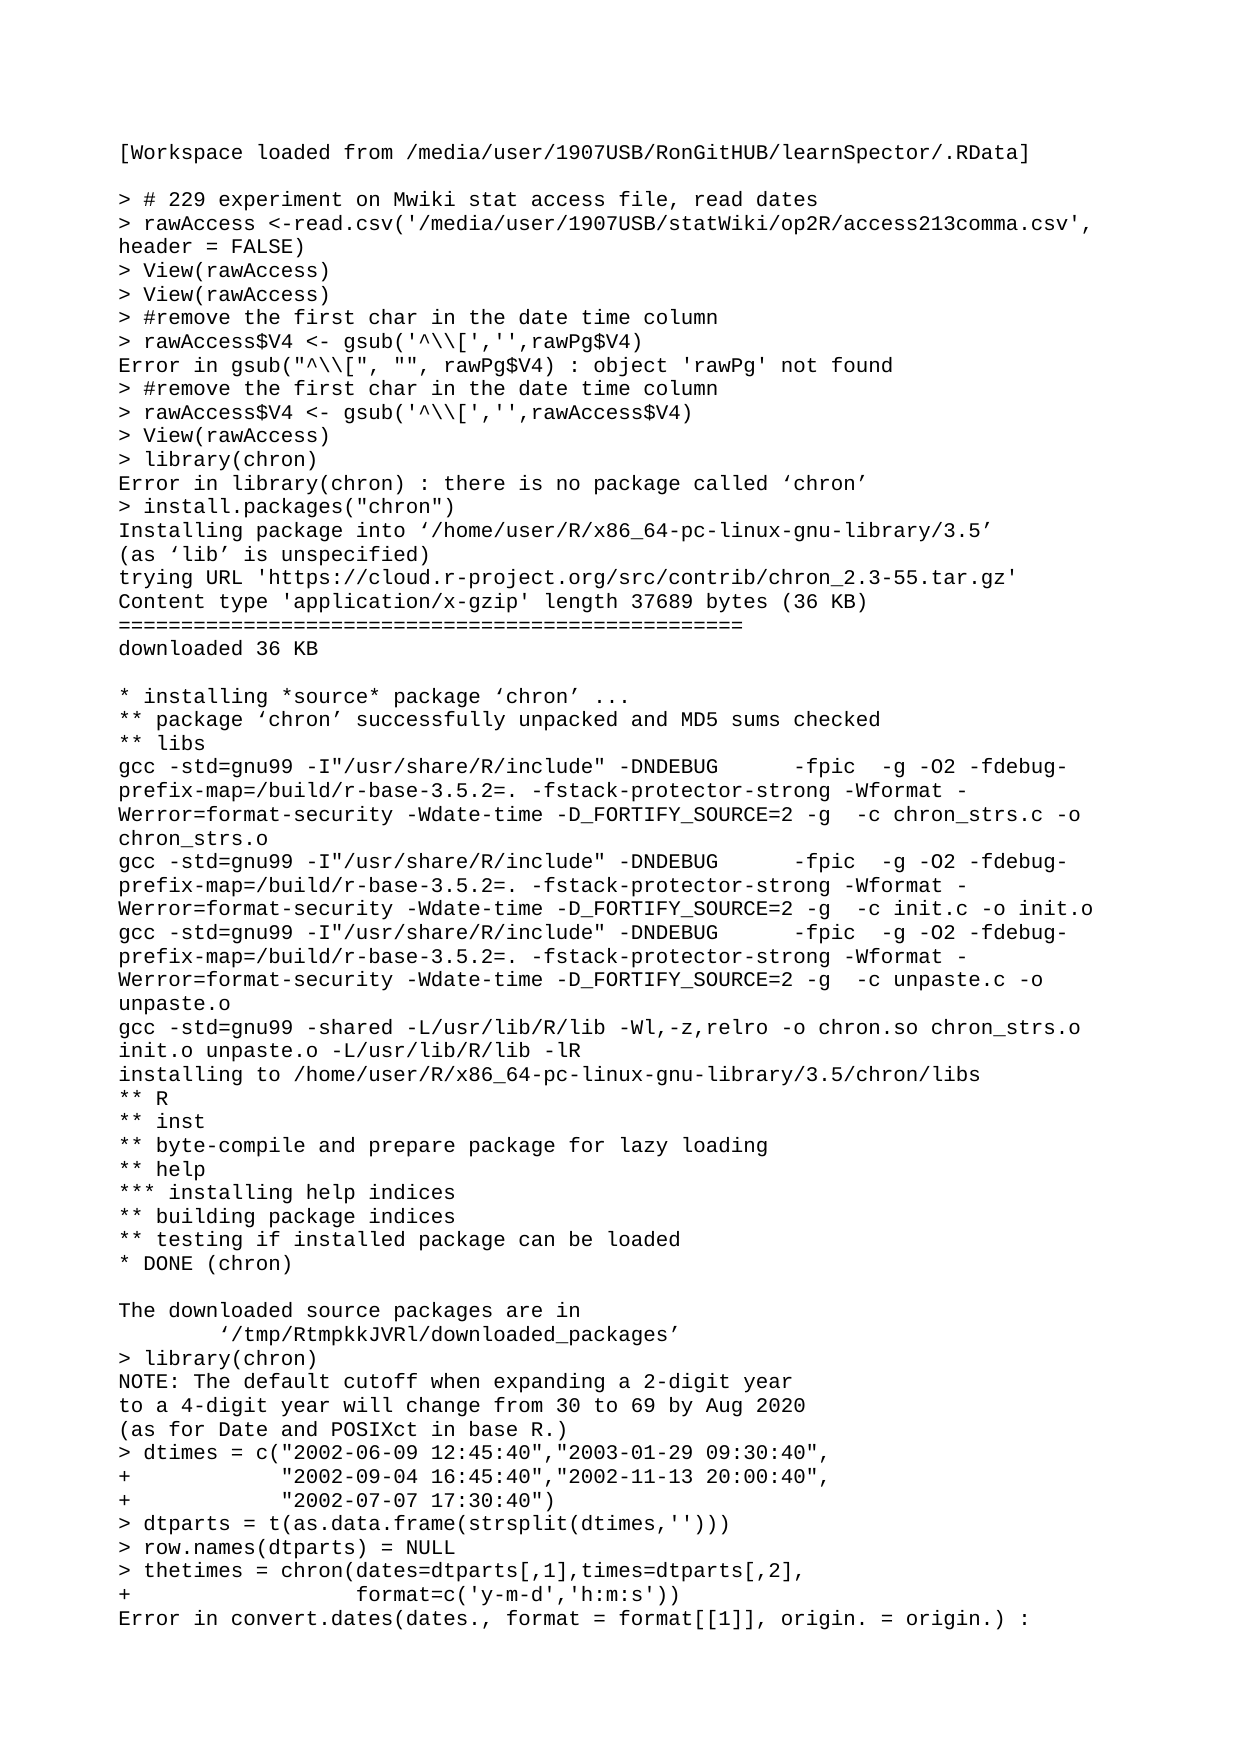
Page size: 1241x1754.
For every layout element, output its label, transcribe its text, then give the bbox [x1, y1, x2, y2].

text > install.packages("chron") [118, 496, 1122, 520]
text * installing *source* package ‘chron’ ... [118, 686, 1122, 709]
text NOTE: The default cutoff when expanding a 2-digit year [118, 1371, 1122, 1395]
text installing to /home/user/R/x86_64-pc-linux-gnu-library/3.5/chron/libs [118, 1064, 1122, 1088]
text ** byte-compile and prepare package for lazy loading [118, 1135, 1122, 1158]
text Error in convert.dates(dates., format = format[[1]], origin. = origin.) : [118, 1608, 1122, 1631]
text ‘/tmp/RtmpkkJVRl/downloaded_packages’ [118, 1324, 1122, 1348]
text gcc -std=gnu99 -shared -L/usr/lib/R/lib -Wl,-z,relro -o chron.so chron_strs.o init.o unpaste.o -L/usr/lib/R/lib -lR [118, 1017, 1122, 1064]
text *** installing help indices [118, 1182, 1122, 1206]
text ** testing if installed package can be loaded [118, 1229, 1122, 1253]
text > dtimes = c("2002-06-09 12:45:40","2003-01-29 09:30:40", [118, 1442, 1122, 1466]
text > rawAccess$V4 <- gsub('^\\[','',rawPg$V4) [118, 331, 1122, 354]
text Installing package into ‘/home/user/R/x86_64-pc-linux-gnu-library/3.5’ [118, 520, 1122, 544]
text > rawAccess$V4 <- gsub('^\\[','',rawAccess$V4) [118, 402, 1122, 426]
text > #remove the first char in the date time column [118, 307, 1122, 331]
text (as ‘lib’ is unspecified) [118, 544, 1122, 567]
text (as for Date and POSIXct in base R.) [118, 1419, 1122, 1442]
text ================================================== [118, 615, 1122, 638]
text > thetimes = chron(dates=dtparts[,1],times=dtparts[,2], [118, 1561, 1122, 1584]
text The downloaded source packages are in [118, 1300, 1122, 1324]
text > View(rawAccess) [118, 426, 1122, 449]
text > View(rawAccess) [118, 260, 1122, 284]
text ** building package indices [118, 1206, 1122, 1229]
text ** help [118, 1158, 1122, 1182]
text > dtparts = t(as.data.frame(strsplit(dtimes,''))) [118, 1513, 1122, 1537]
text Error in gsub("^\\[", "", rawPg$V4) : object 'rawPg' not found [118, 354, 1122, 378]
text > row.names(dtparts) = NULL [118, 1537, 1122, 1561]
text trying URL 'https://cloud.r-project.org/src/contrib/chron_2.3-55.tar.gz' [118, 567, 1122, 591]
text gcc -std=gnu99 -I"/usr/share/R/include" -DNDEBUG -fpic -g -O2 -fdebug-prefix-map=/build/r-base-3.5.2=. -fstack-protector-strong -Wformat -Werror=format-security -Wdate-time -D_FORTIFY_SOURCE=2 -g -c unpaste.c -o unpaste.o [118, 922, 1122, 1017]
text downloaded 36 KB [118, 638, 1122, 662]
text Content type 'application/x-gzip' length 37689 bytes (36 KB) [118, 591, 1122, 615]
text > library(chron) [118, 449, 1122, 473]
text gcc -std=gnu99 -I"/usr/share/R/include" -DNDEBUG -fpic -g -O2 -fdebug-prefix-map=/build/r-base-3.5.2=. -fstack-protector-strong -Wformat -Werror=format-security -Wdate-time -D_FORTIFY_SOURCE=2 -g -c init.c -o init.o [118, 851, 1122, 922]
text [Workspace loaded from /media/user/1907USB/RonGitHUB/learnSpector/.RData] [118, 142, 1122, 165]
text ** libs [118, 733, 1122, 757]
text ** R [118, 1088, 1122, 1111]
text + format=c('y-m-d','h:m:s')) [118, 1584, 1122, 1608]
text > library(chron) [118, 1348, 1122, 1371]
text > # 229 experiment on Mwiki stat access file, read dates [118, 189, 1122, 213]
text ** package ‘chron’ successfully unpacked and MD5 sums checked [118, 709, 1122, 733]
text + "2002-09-04 16:45:40","2002-11-13 20:00:40", [118, 1466, 1122, 1489]
text + "2002-07-07 17:30:40") [118, 1489, 1122, 1513]
text ** inst [118, 1111, 1122, 1135]
text > View(rawAccess) [118, 284, 1122, 307]
text > #remove the first char in the date time column [118, 378, 1122, 402]
text * DONE (chron) [118, 1253, 1122, 1277]
text Error in library(chron) : there is no package called ‘chron’ [118, 473, 1122, 496]
text to a 4-digit year will change from 30 to 69 by Aug 2020 [118, 1395, 1122, 1419]
text > rawAccess <-read.csv('/media/user/1907USB/statWiki/op2R/access213comma.csv', header = FALSE) [118, 213, 1122, 260]
text gcc -std=gnu99 -I"/usr/share/R/include" -DNDEBUG -fpic -g -O2 -fdebug-prefix-map=/build/r-base-3.5.2=. -fstack-protector-strong -Wformat -Werror=format-security -Wdate-time -D_FORTIFY_SOURCE=2 -g -c chron_strs.c -o chron_strs.o [118, 757, 1122, 851]
